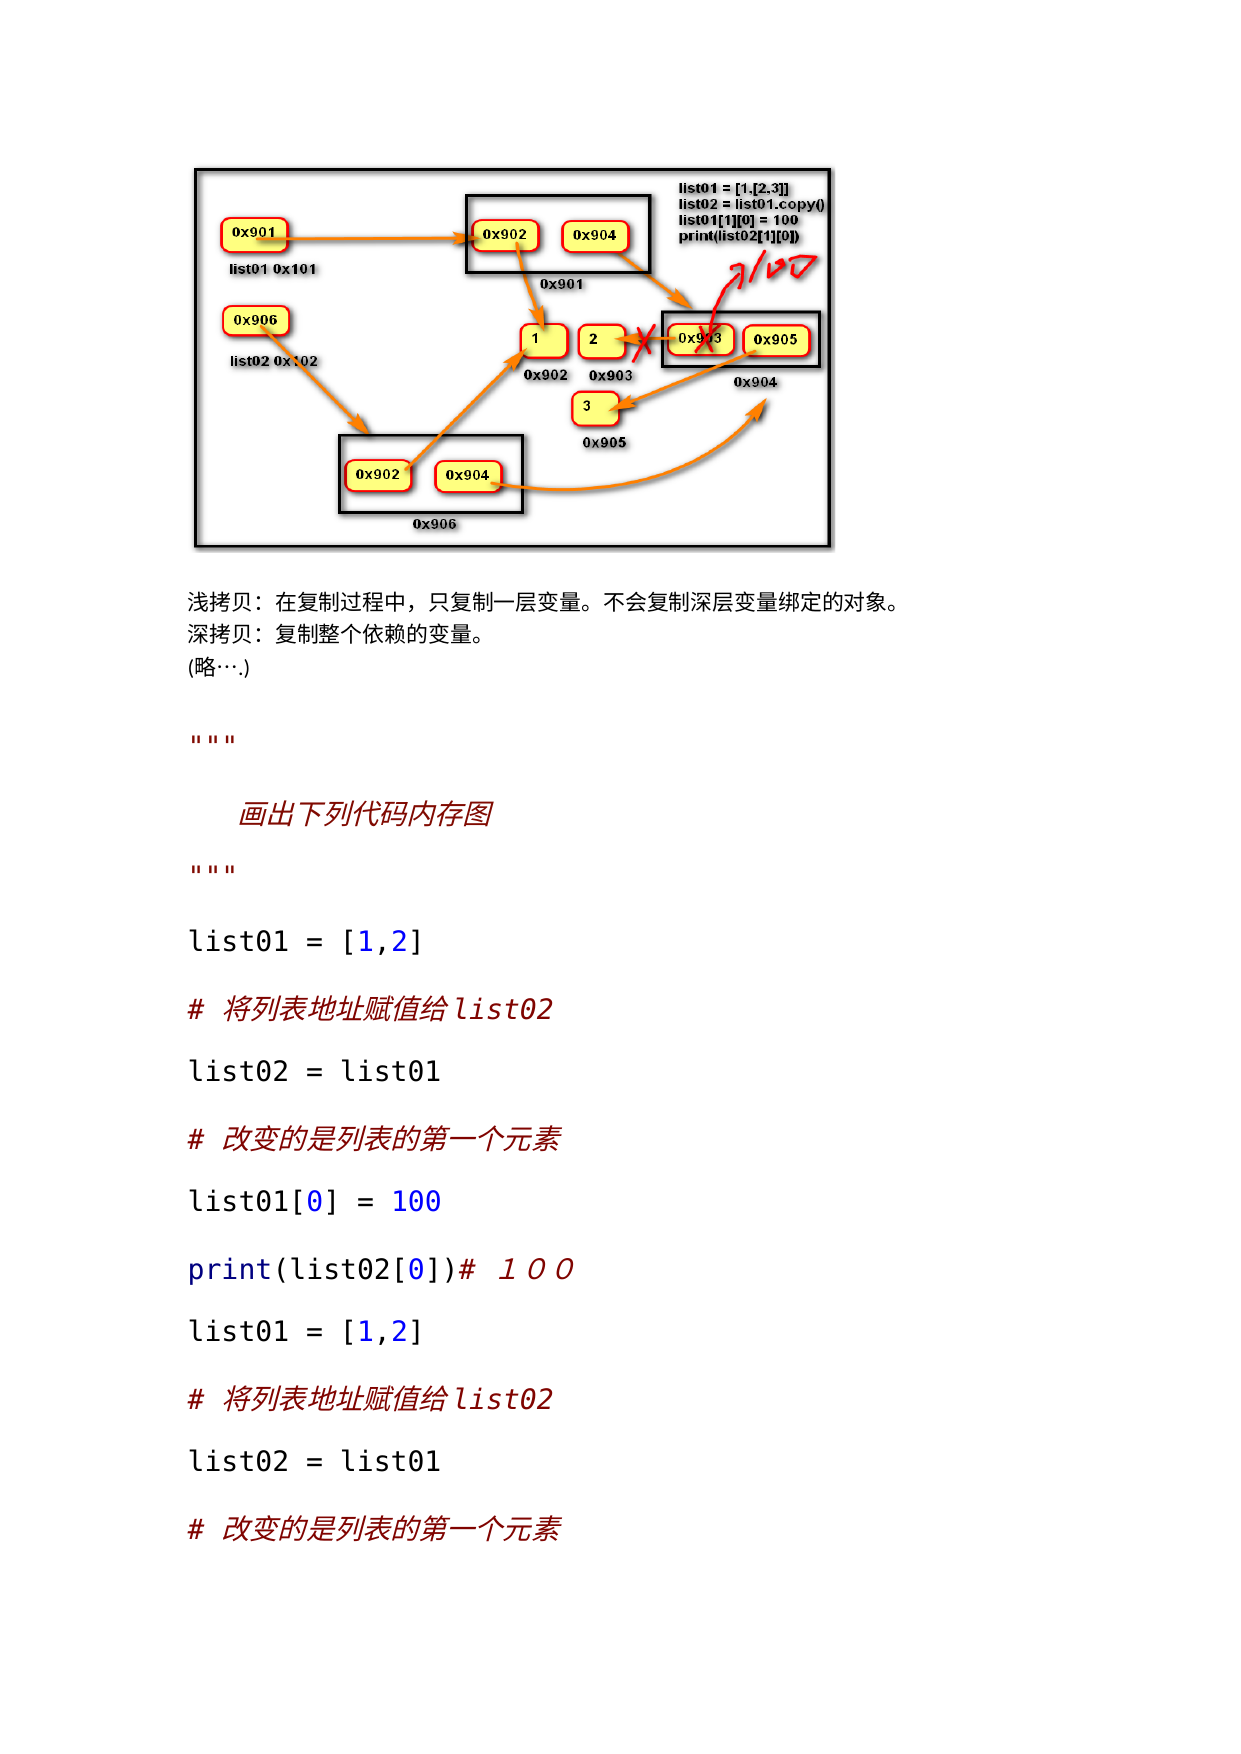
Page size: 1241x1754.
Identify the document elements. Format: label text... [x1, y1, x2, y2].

text print(list02[0])# １００ [187, 1234, 1053, 1299]
text # 将列表地址赋值给list02 [187, 974, 1053, 1039]
text list01 = [1,2] [187, 1299, 1053, 1364]
text list02 = list01 [187, 1039, 1053, 1104]
text 画出下列代码内存图 [187, 779, 1053, 844]
text """ [187, 714, 1053, 779]
text """ [187, 844, 1053, 909]
text # 改变的是列表的第一个元素 [187, 1104, 1053, 1169]
text # 改变的是列表的第一个元素 [187, 1494, 1053, 1559]
text list01 = [1,2] [187, 909, 1053, 974]
text # 将列表地址赋值给list02 [187, 1364, 1053, 1429]
text list02 = list01 [187, 1429, 1053, 1494]
text list01[0] = 100 [187, 1169, 1053, 1234]
text (略….) [187, 649, 1053, 682]
text 浅拷贝：在复制过程中，只复制一层变量。不会复制深层变量绑定的对象。 [187, 584, 1053, 617]
text 深拷贝：复制整个依赖的变量。 [187, 617, 1053, 649]
picture [187, 162, 836, 553]
